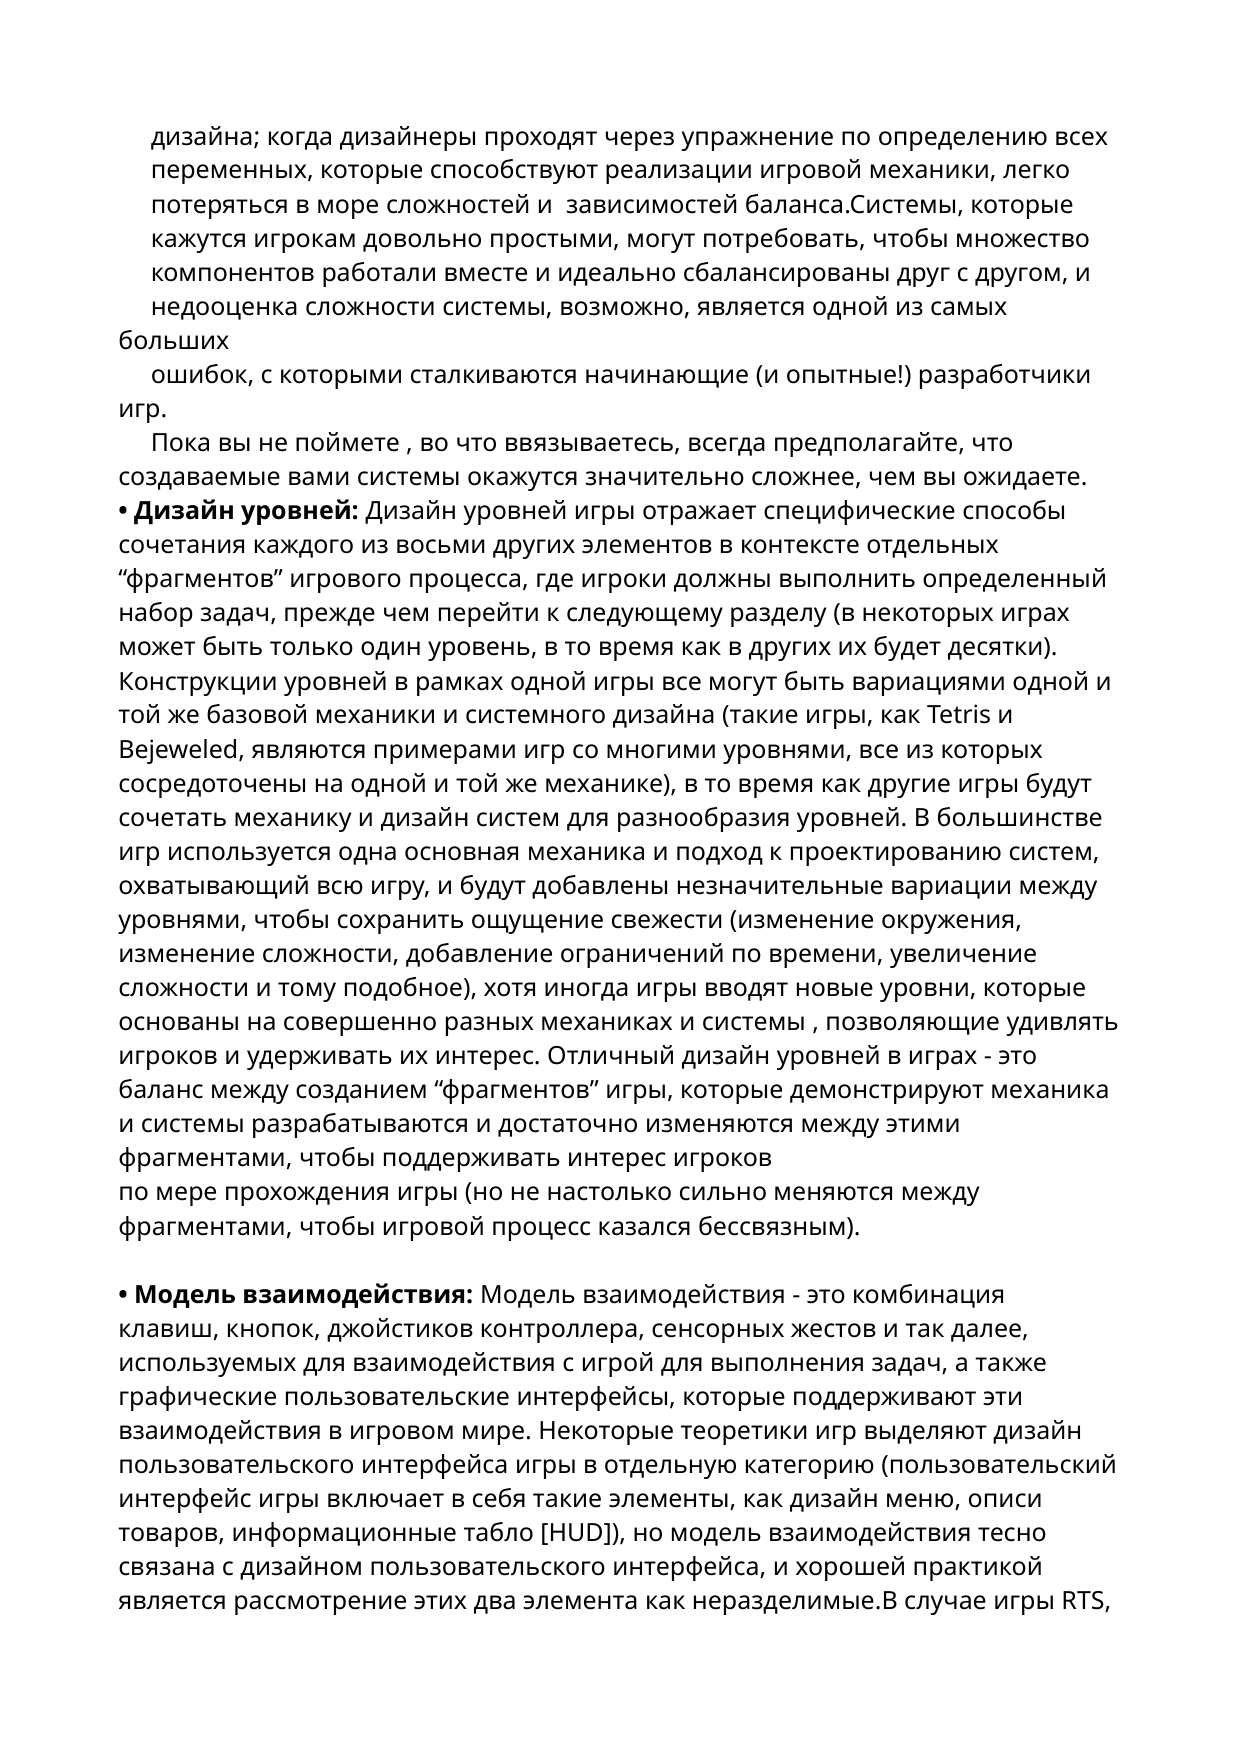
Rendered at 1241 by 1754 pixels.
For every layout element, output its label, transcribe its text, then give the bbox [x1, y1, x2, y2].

text кажутся игрокам довольно простыми, могут потребовать, чтобы множество [118, 220, 1122, 254]
text • Дизайн уровней: Дизайн уровней игры отражает специфические способы сочетания каждого из восьми других элементов в контексте отдельных [118, 493, 1122, 561]
text потеряться в море сложностей и зависимостей баланса.Системы, которые [118, 186, 1122, 220]
text ошибок, с которыми сталкиваются начинающие (и опытные!) разработчики игр. [118, 357, 1122, 425]
text компонентов работали вместе и идеально сбалансированы друг с другом, и [118, 254, 1122, 288]
text дизайна; когда дизайнеры проходят через упражнение по определению всех [118, 118, 1122, 152]
text Пока вы не поймете , во что ввязываетесь, всегда предполагайте, что создаваемые вами системы окажутся значительно сложнее, чем вы ожидаете. [118, 425, 1122, 493]
text “фрагментов” игрового процесса, где игроки должны выполнить определенный набор задач, прежде чем перейти к следующему разделу (в некоторых играх может быть только один уровень, в то время как в других их будет десятки). Конструкции уровней в рамках одной игры все могут быть вариациями одной и той же базовой механики и системного дизайна (такие игры, как Tetris и Bejeweled, являются примерами игр со многими уровнями, все из которых сосредоточены на одной и той же механике), в то время как другие игры будут сочетать механику и дизайн систем для разнообразия уровней. В большинстве игр используется одна основная механика и подход к проектированию систем, охватывающий всю игру, и будут добавлены незначительные вариации между уровнями, чтобы сохранить ощущение свежести (изменение окружения, изменение сложности, добавление ограничений по времени, увеличение сложности и тому подобное), хотя иногда игры вводят новые уровни, которые основаны на совершенно разных механиках и системы , позволяющие удивлять игроков и удерживать их интерес. Отличный дизайн уровней в играх - это баланс между созданием “фрагментов” игры, которые демонстрируют механика и системы разрабатываются и достаточно изменяются между этими фрагментами, чтобы поддерживать интерес игроков [118, 561, 1122, 1174]
text переменных, которые способствуют реализации игровой механики, легко [118, 152, 1122, 186]
text • Модель взаимодействия: Модель взаимодействия - это комбинация [118, 1276, 1122, 1310]
text клавиш, кнопок, джойстиков контроллера, сенсорных жестов и так далее, используемых для взаимодействия с игрой для выполнения задач, а также графические пользовательские интерфейсы, которые поддерживают эти взаимодействия в игровом мире. Некоторые теоретики игр выделяют дизайн пользовательского интерфейса игры в отдельную категорию (пользовательский интерфейс игры включает в себя такие элементы, как дизайн меню, описи товаров, информационные табло [HUD]), но модель взаимодействия тесно связана с дизайном пользовательского интерфейса, и хорошей практикой является рассмотрение этих два элемента как неразделимые.В случае игры RTS, [118, 1310, 1122, 1617]
text по мере прохождения игры (но не настолько сильно меняются между фрагментами, чтобы игровой процесс казался бессвязным). [118, 1174, 1122, 1242]
text недооценка сложности системы, возможно, является одной из самых больших [118, 288, 1122, 357]
